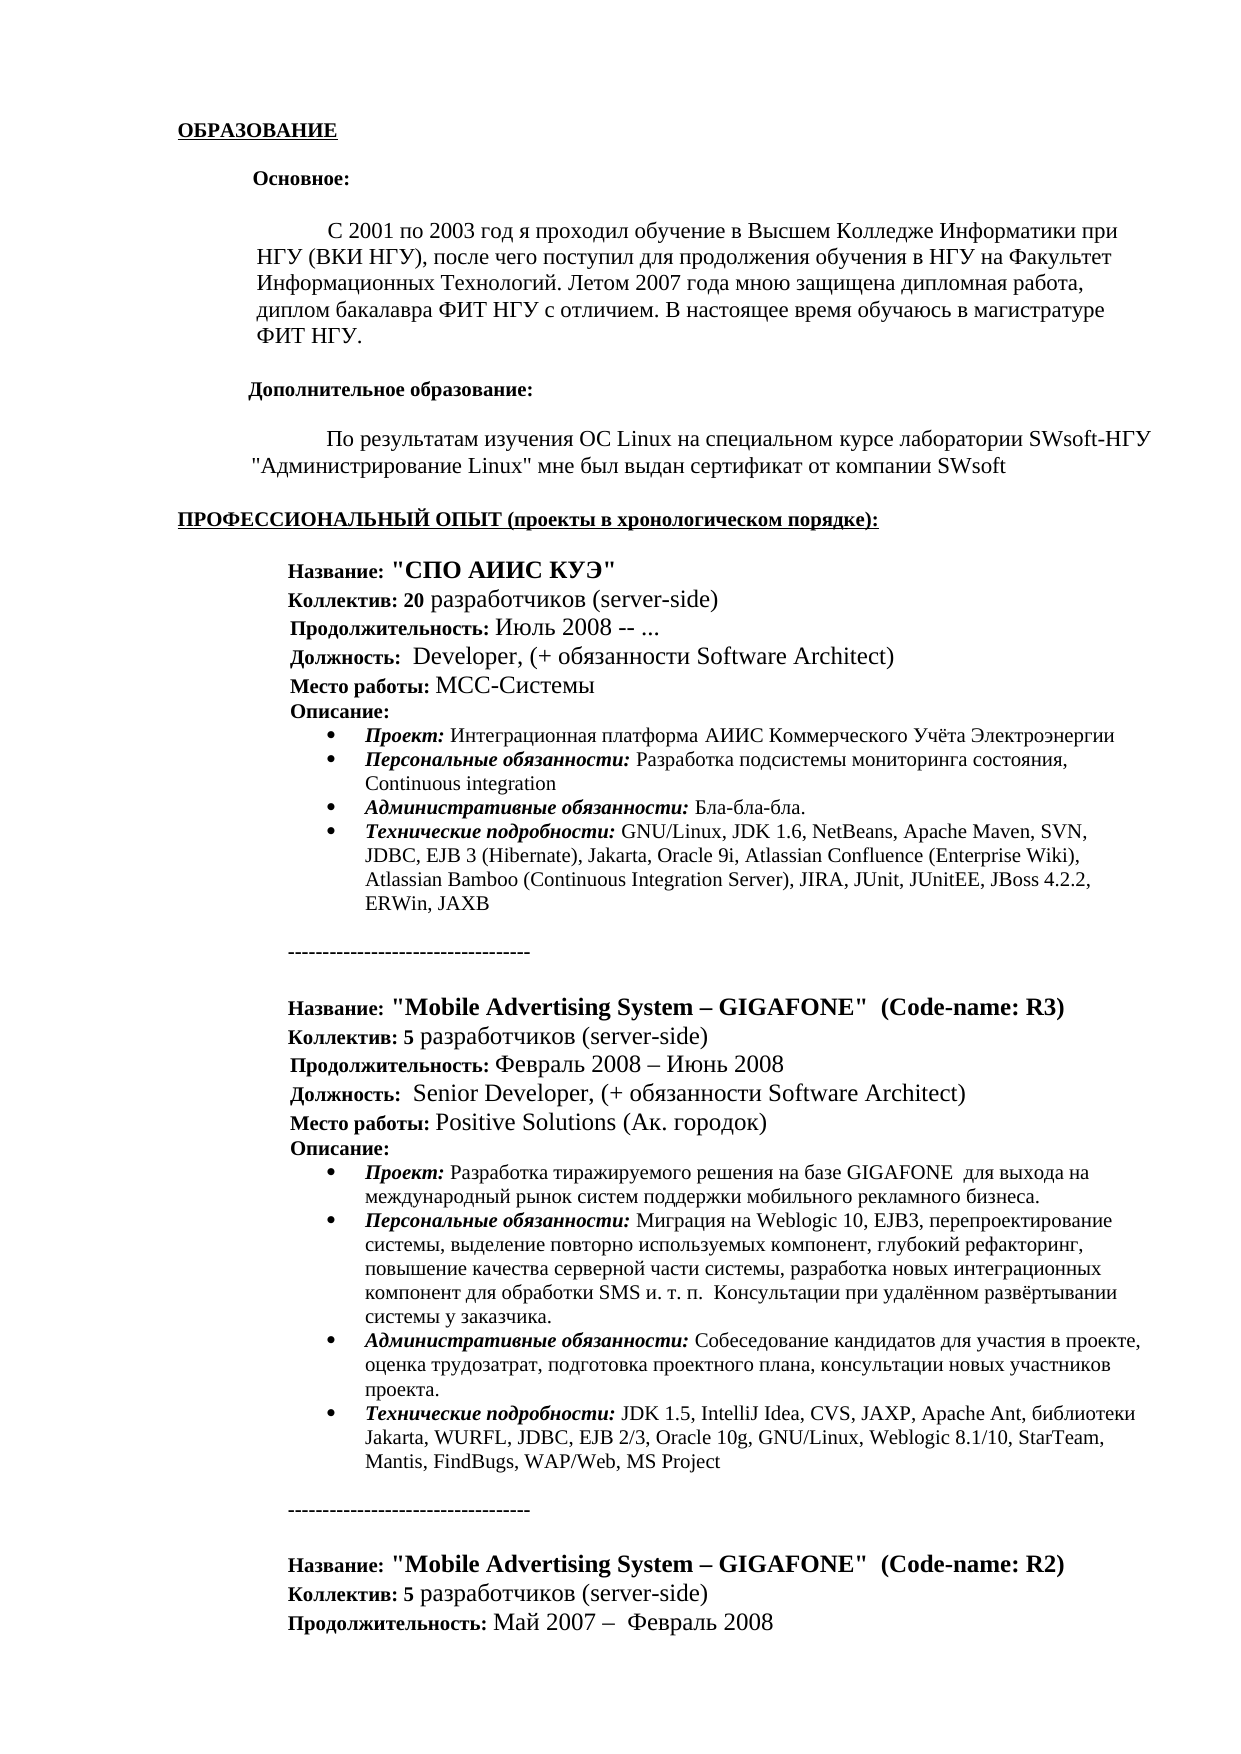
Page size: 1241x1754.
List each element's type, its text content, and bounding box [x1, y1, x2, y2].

list Персональные обязанности: Разработка подсистемы мониторинга состояния, Continuous integration [327, 747, 1152, 795]
text Коллектив: 5 разработчиков (server-side) [252, 1578, 1152, 1607]
list Административные обязанности: Бла-бла-бла. [327, 795, 1152, 819]
list Технические подробности: JDK 1.5, IntelliJ Idea, CVS, JAXP, Apache Ant, библиотеки Jakarta, WURFL, JDBC, EJB 2/3, Oracle 10g, GNU/Linux, Weblogic 8.1/10, StarTeam, Mantis, FindBugs, WAP/Web, MS Project [327, 1401, 1152, 1473]
text Коллектив: 5 разработчиков (server-side) [252, 1021, 1152, 1049]
text Название: "Mobile Advertising System – GIGAFONE" (Code-name: R2) [252, 1549, 1152, 1578]
text Место работы: МСС-Системы Описание: [252, 670, 1152, 723]
text ----------------------------------- [252, 939, 1152, 963]
text Дополнительное образование: [248, 377, 1152, 401]
text Продолжительность: Февраль 2008 – Июнь 2008 [252, 1049, 1152, 1078]
text Должность: Senior Developer, (+ обязанности Software Architect) [252, 1078, 1152, 1107]
list Персональные обязанности: Миграция на Weblogic 10, EJB3, перепроектирование системы, выделение повторно используемых компонент, глубокий рефакторинг, повышение качества серверной части системы, разработка новых интеграционных компонент для обработки SMS и. т. п. Консультации при удалённом развёртывании системы у заказчика. [327, 1208, 1152, 1328]
list Проект: Интеграционная платформа АИИС Коммерческого Учёта Электроэнергии [327, 723, 1152, 747]
text ОБРАЗОВАНИЕ [177, 118, 1152, 142]
text ПРОФЕССИОНАЛЬНЫЙ ОПЫТ (проекты в хронологическом порядке): [177, 507, 1152, 531]
text Название: "СПО АИИС КУЭ" [252, 555, 1152, 584]
text Название: "Mobile Advertising System – GIGAFONE" (Code-name: R3) [252, 992, 1152, 1021]
text ----------------------------------- [252, 1497, 1152, 1521]
text Продолжительность: Июль 2008 -- ... [252, 612, 1152, 641]
text Место работы: Positive Solutions (Ак. городок) Описание: [252, 1107, 1152, 1160]
text Должность: Developer, (+ обязанности Software Architect) [252, 641, 1152, 670]
text Продолжительность: Май 2007 – Февраль 2008 [252, 1607, 1152, 1636]
text Коллектив: 20 разработчиков (server-side) [252, 584, 1152, 612]
text Основное: [252, 166, 1152, 190]
list Административные обязанности: Собеседование кандидатов для участия в проекте, оценка трудозатрат, подготовка проектного плана, консультации новых участников проекта. [327, 1328, 1152, 1401]
list Технические подробности: GNU/Linux, JDK 1.6, NetBeans, Apache Maven, SVN, JDBC, EJB 3 (Hibernate), Jakarta, Oracle 9i, Atlassian Confluence (Enterprise Wiki), Atlassian Bamboo (Continuous Integration Server), JIRA, JUnit, JUnitEE, JBoss 4.2.2, ERWin, JAXB [327, 819, 1152, 915]
list Проект: Разработка тиражируемого решения на базе GIGAFONE для выхода на международный рынок систем поддержки мобильного рекламного бизнеса. [327, 1160, 1152, 1208]
text По результатам изучения ОС Linux на специальном курсе лаборатории SWsoft-НГУ "Администрирование Linux" мне был выдан сертификат от компании SWsoft [251, 425, 1152, 478]
text С 2001 по 2003 год я проходил обучение в Высшем Колледже Информатики при НГУ (ВКИ НГУ), после чего поступил для продолжения обучения в НГУ на Факультет Информационных Технологий. Летом 2007 года мною защищена дипломная работа, диплом бакалавра ФИТ НГУ с отличием. В настоящее время обучаюсь в магистратуре ФИТ НГУ. [256, 217, 1152, 348]
